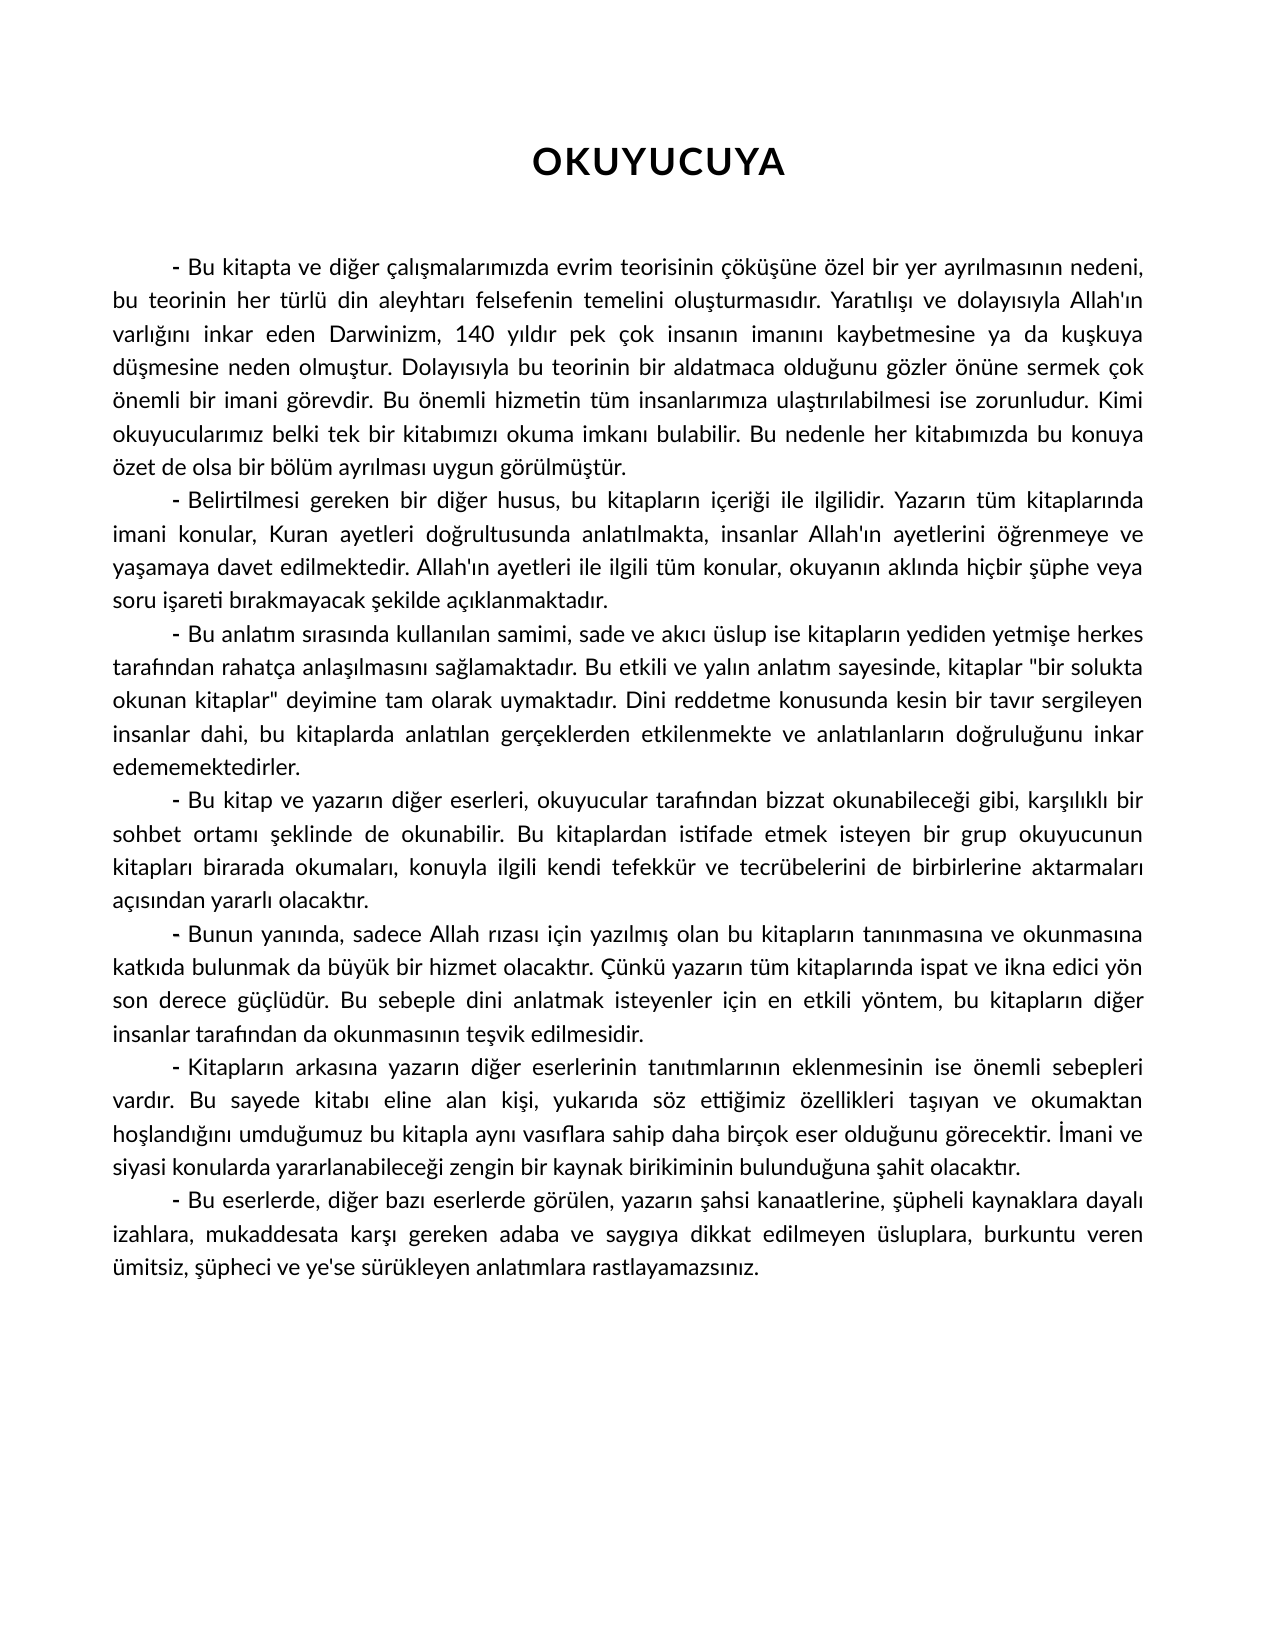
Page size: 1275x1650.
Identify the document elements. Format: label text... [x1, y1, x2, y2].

text - Bu eserlerde, diğer bazı eserlerde görülen, yazarın şahsi kanaatlerine, şüpheli kaynaklara dayalı izahlara, mukaddesata karşı gereken adaba ve saygıya dikkat edilmeyen üsluplara, burkuntu veren ümitsiz, şüpheci ve ye'se sürükleyen anlatımlara rastlayamazsınız. [112, 1182, 1145, 1282]
text - Belirtilmesi gereken bir diğer husus, bu kitapların içeriği ile ilgilidir. Yazarın tüm kitaplarında imani konular, Kuran ayetleri doğrultusunda anlatılmakta, insanlar Allah'ın ayetlerini öğrenmeye ve yaşamaya davet edilmektedir. Allah'ın ayetleri ile ilgili tüm konular, okuyanın aklında hiçbir şüphe veya soru işareti bırakmayacak şekilde açıklanmaktadır. [112, 482, 1145, 615]
text - Bunun yanında, sadece Allah rızası için yazılmış olan bu kitapların tanınmasına ve okunmasına katkıda bulunmak da büyük bir hizmet olacaktır. Çünkü yazarın tüm kitaplarında ispat ve ikna edici yön son derece güçlüdür. Bu sebeple dini anlatmak isteyenler için en etkili yöntem, bu kitapların diğer insanlar tarafından da okunmasının teşvik edilmesidir. [112, 915, 1145, 1049]
text - Bu kitap ve yazarın diğer eserleri, okuyucular tarafından bizzat okunabileceği gibi, karşılıklı bir sohbet ortamı şeklinde de okunabilir. Bu kitaplardan istifade etmek isteyen bir grup okuyucunun kitapları birarada okumaları, konuyla ilgili kendi tefekkür ve tecrübelerini de birbirlerine aktarmaları açısından yararlı olacaktır. [112, 782, 1145, 915]
text - Bu anlatım sırasında kullanılan samimi, sade ve akıcı üslup ise kitapların yediden yetmişe herkes tarafından rahatça anlaşılmasını sağlamaktadır. Bu etkili ve yalın anlatım sayesinde, kitaplar "bir solukta okunan kitaplar" deyimine tam olarak uymaktadır. Dini reddetme konusunda kesin bir tavır sergileyen insanlar dahi, bu kitaplarda anlatılan gerçeklerden etkilenmekte ve anlatılanların doğruluğunu inkar edememektedirler. [112, 615, 1145, 782]
text OKUYUCUYA [112, 148, 1145, 182]
text - Bu kitapta ve diğer çalışmalarımızda evrim teorisinin çöküşüne özel bir yer ayrılmasının nedeni, bu teorinin her türlü din aleyhtarı felsefenin temelini oluşturmasıdır. Yaratılışı ve dolayısıyla Allah'ın varlığını inkar eden Darwinizm, 140 yıldır pek çok insanın imanını kaybetmesine ya da kuşkuya düşmesine neden olmuştur. Dolayısıyla bu teorinin bir aldatmaca olduğunu gözler önüne sermek çok önemli bir imani görevdir. Bu önemli hizmetin tüm insanlarımıza ulaştırılabilmesi ise zorunludur. Kimi okuyucularımız belki tek bir kitabımızı okuma imkanı bulabilir. Bu nedenle her kitabımızda bu konuya özet de olsa bir bölüm ayrılması uygun görülmüştür. [112, 249, 1145, 482]
text - Kitapların arkasına yazarın diğer eserlerinin tanıtımlarının eklenmesinin ise önemli sebepleri vardır. Bu sayede kitabı eline alan kişi, yukarıda söz ettiğimiz özellikleri taşıyan ve okumaktan hoşlandığını umduğumuz bu kitapla aynı vasıflara sahip daha birçok eser olduğunu görecektir. İmani ve siyasi konularda yararlanabileceği zengin bir kaynak birikiminin bulunduğuna şahit olacaktır. [112, 1049, 1145, 1182]
